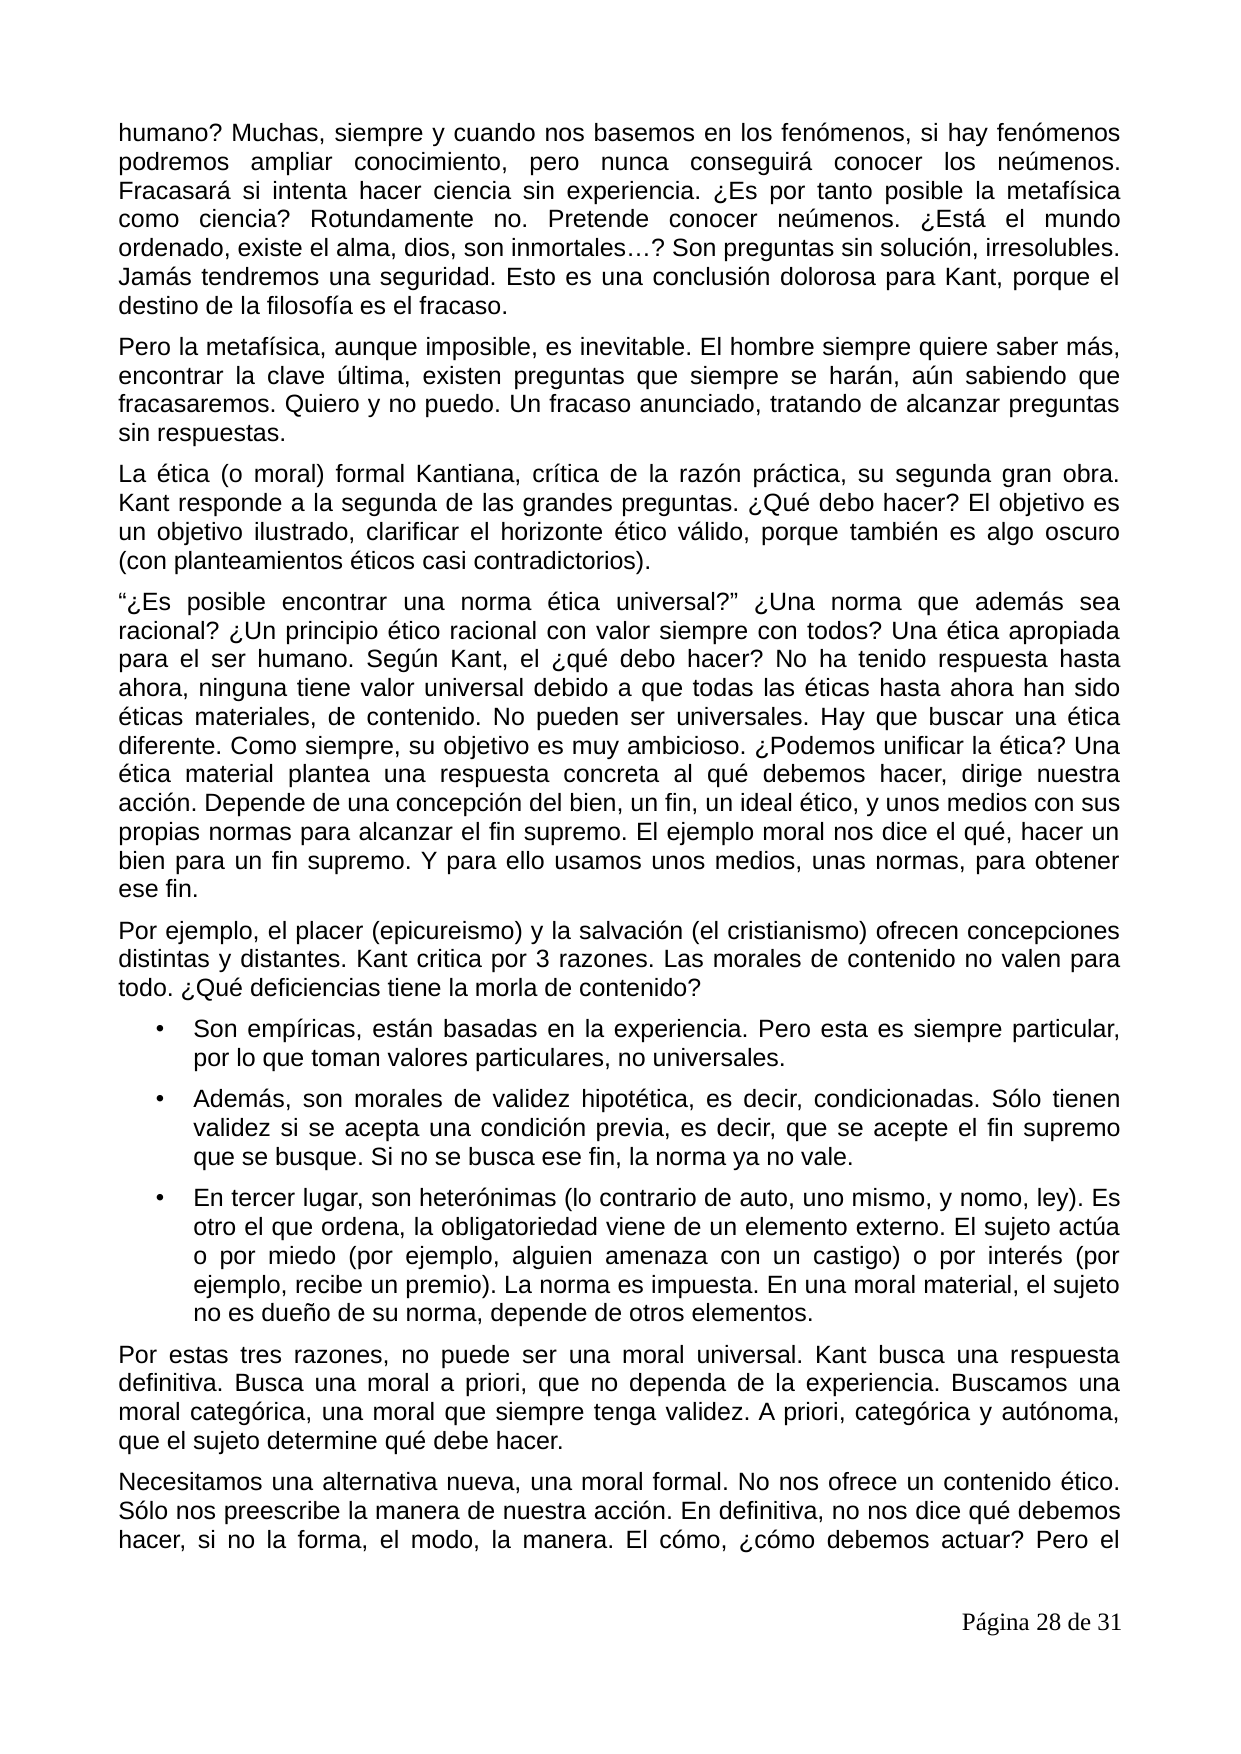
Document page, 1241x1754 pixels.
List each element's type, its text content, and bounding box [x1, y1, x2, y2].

text Por estas tres razones, no puede ser una moral universal. Kant busca una respuesta definitiva. Busca una moral a priori, que no dependa de la experiencia. Buscamos una moral categórica, una moral que siempre tenga validez. A priori, categórica y autónoma, que el sujeto determine qué debe hacer. [118, 1340, 1122, 1455]
text La ética (o moral) formal Kantiana, crítica de la razón práctica, su segunda gran obra. Kant responde a la segunda de las grandes preguntas. ¿Qué debo hacer? El objetivo es un objetivo ilustrado, clarificar el horizonte ético válido, porque también es algo oscuro (con planteamientos éticos casi contradictorios). [118, 459, 1122, 574]
text humano? Muchas, siempre y cuando nos basemos en los fenómenos, si hay fenómenos podremos ampliar conocimiento, pero nunca conseguirá conocer los neúmenos. Fracasará si intenta hacer ciencia sin experiencia. ¿Es por tanto posible la metafísica como ciencia? Rotundamente no. Pretende conocer neúmenos. ¿Está el mundo ordenado, existe el alma, dios, son inmortales…? Son preguntas sin solución, irresolubles. Jamás tendremos una seguridad. Esto es una conclusión dolorosa para Kant, porque el destino de la filosofía es el fracaso. [118, 118, 1122, 319]
text “¿Es posible encontrar una norma ética universal?” ¿Una norma que además sea racional? ¿Un principio ético racional con valor siempre con todos? Una ética apropiada para el ser humano. Según Kant, el ¿qué debo hacer? No ha tenido respuesta hasta ahora, ninguna tiene valor universal debido a que todas las éticas hasta ahora han sido éticas materiales, de contenido. No pueden ser universales. Hay que buscar una ética diferente. Como siempre, su objetivo es muy ambicioso. ¿Podemos unificar la ética? Una ética material plantea una respuesta concreta al qué debemos hacer, dirige nuestra acción. Depende de una concepción del bien, un fin, un ideal ético, y unos medios con sus propias normas para alcanzar el fin supremo. El ejemplo moral nos dice el qué, hacer un bien para un fin supremo. Y para ello usamos unos medios, unas normas, para obtener ese fin. [118, 587, 1122, 903]
list Son empíricas, están basadas en la experiencia. Pero esta es siempre particular, por lo que toman valores particulares, no universales. [156, 1014, 1122, 1072]
text Por ejemplo, el placer (epicureismo) y la salvación (el cristianismo) ofrecen concepciones distintas y distantes. Kant critica por 3 razones. Las morales de contenido no valen para todo. ¿Qué deficiencias tiene la morla de contenido? [118, 916, 1122, 1002]
text Pero la metafísica, aunque imposible, es inevitable. El hombre siempre quiere saber más, encontrar la clave última, existen preguntas que siempre se harán, aún sabiendo que fracasaremos. Quiero y no puedo. Un fracaso anunciado, tratando de alcanzar preguntas sin respuestas. [118, 332, 1122, 447]
text Necesitamos una alternativa nueva, una moral formal. No nos ofrece un contenido ético. Sólo nos preescribe la manera de nuestra acción. En definitiva, no nos dice qué debemos hacer, si no la forma, el modo, la manera. El cómo, ¿cómo debemos actuar? Pero el [118, 1467, 1122, 1553]
list Además, son morales de validez hipotética, es decir, condicionadas. Sólo tienen validez si se acepta una condición previa, es decir, que se acepte el fin supremo que se busque. Si no se busca ese fin, la norma ya no vale. [156, 1084, 1122, 1171]
list En tercer lugar, son heterónimas (lo contrario de auto, uno mismo, y nomo, ley). Es otro el que ordena, la obligatoriedad viene de un elemento externo. El sujeto actúa o por miedo (por ejemplo, alguien amenaza con un castigo) o por interés (por ejemplo, recibe un premio). La norma es impuesta. En una moral material, el sujeto no es dueño de su norma, depende de otros elementos. [156, 1183, 1122, 1327]
